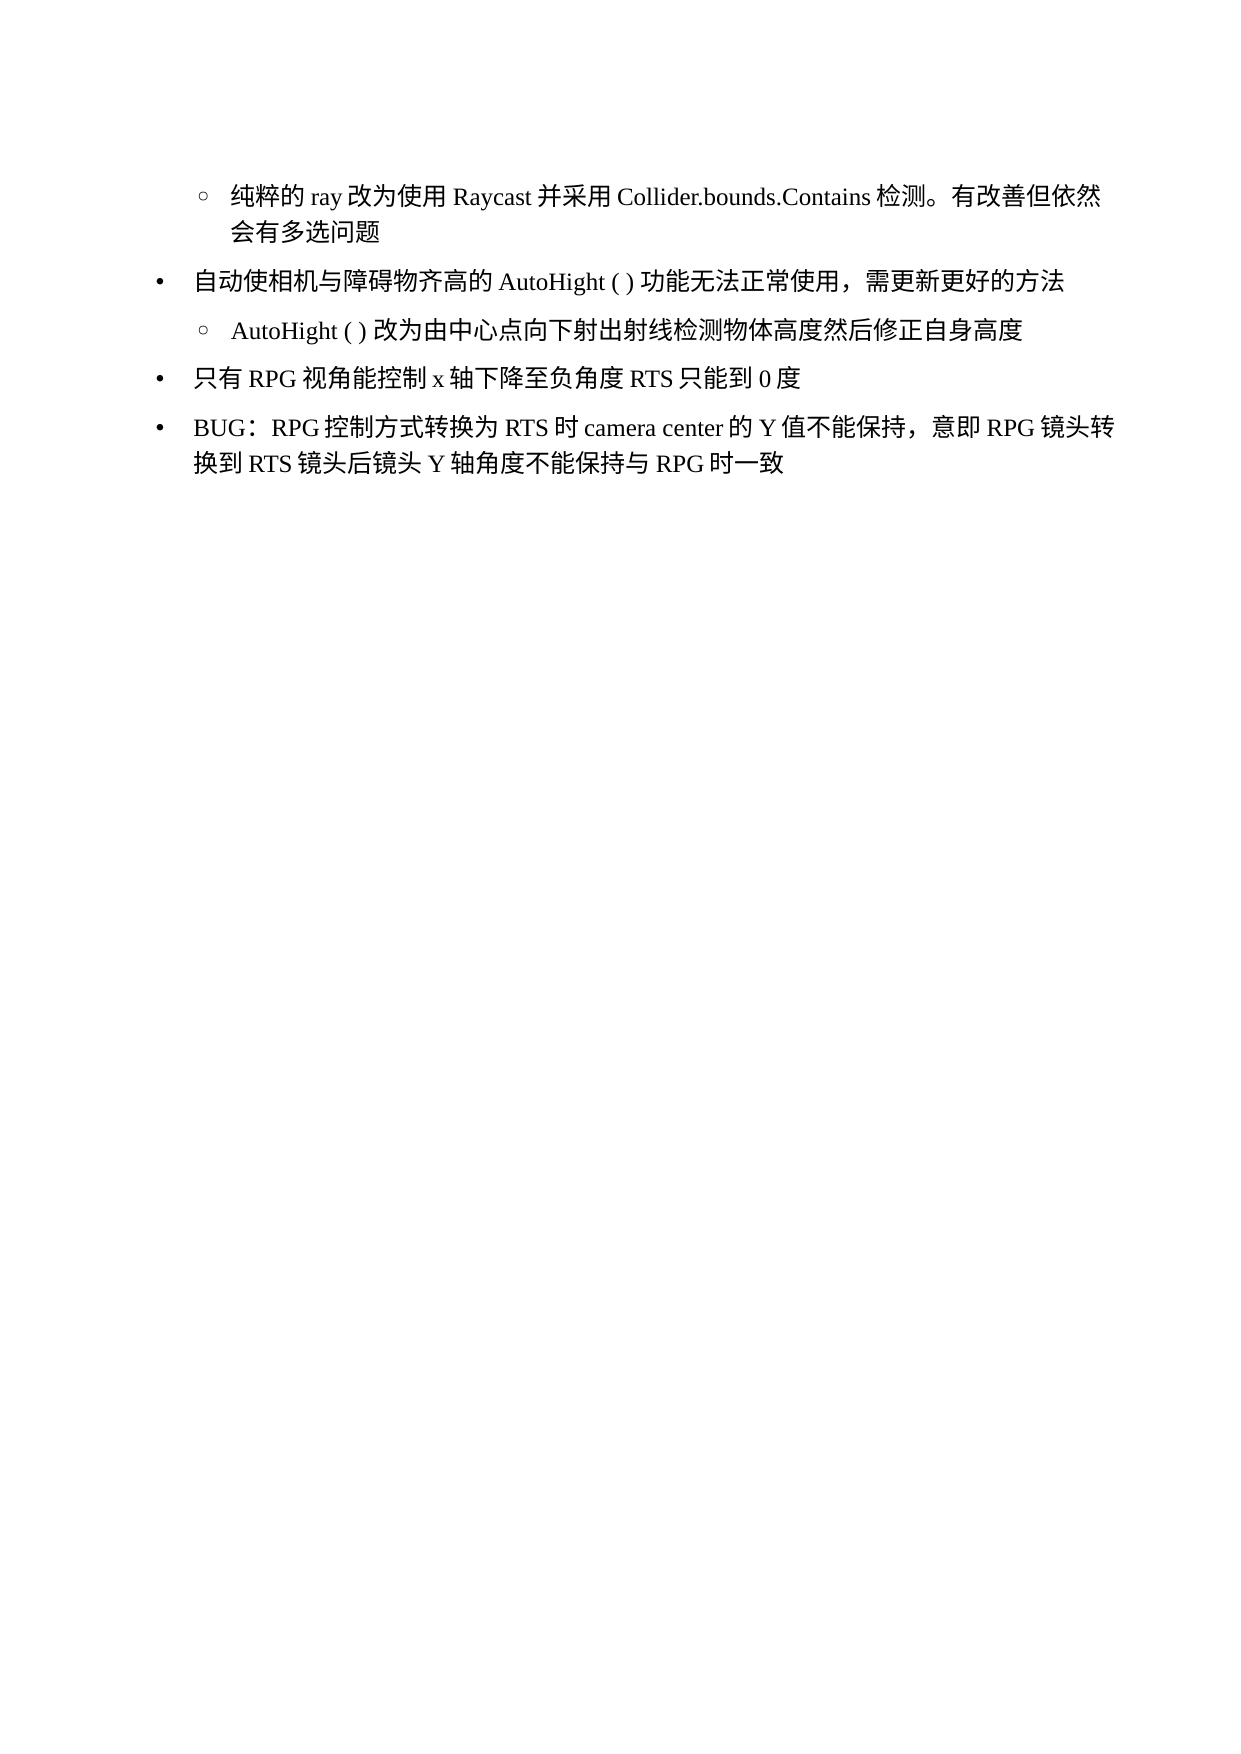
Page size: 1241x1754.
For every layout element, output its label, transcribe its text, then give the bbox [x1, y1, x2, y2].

list 纯粹的ray改为使用Raycast并采用Collider.bounds.Contains检测。有改善但依然会有多选问题 [193, 176, 1122, 249]
list 自动使相机与障碍物齐高的AutoHight ( ) 功能无法正常使用，需更新更好的方法 [156, 261, 1122, 298]
list AutoHight ( ) 改为由中心点向下射出射线检测物体高度然后修正自身高度 [193, 310, 1122, 346]
list BUG：RPG控制方式转换为RTS时camera center的Y值不能保持，意即RPG镜头转换到RTS镜头后镜头Y轴角度不能保持与RPG时一致 [156, 408, 1122, 480]
list 只有RPG视角能控制x轴下降至负角度RTS只能到0度 [156, 359, 1122, 395]
